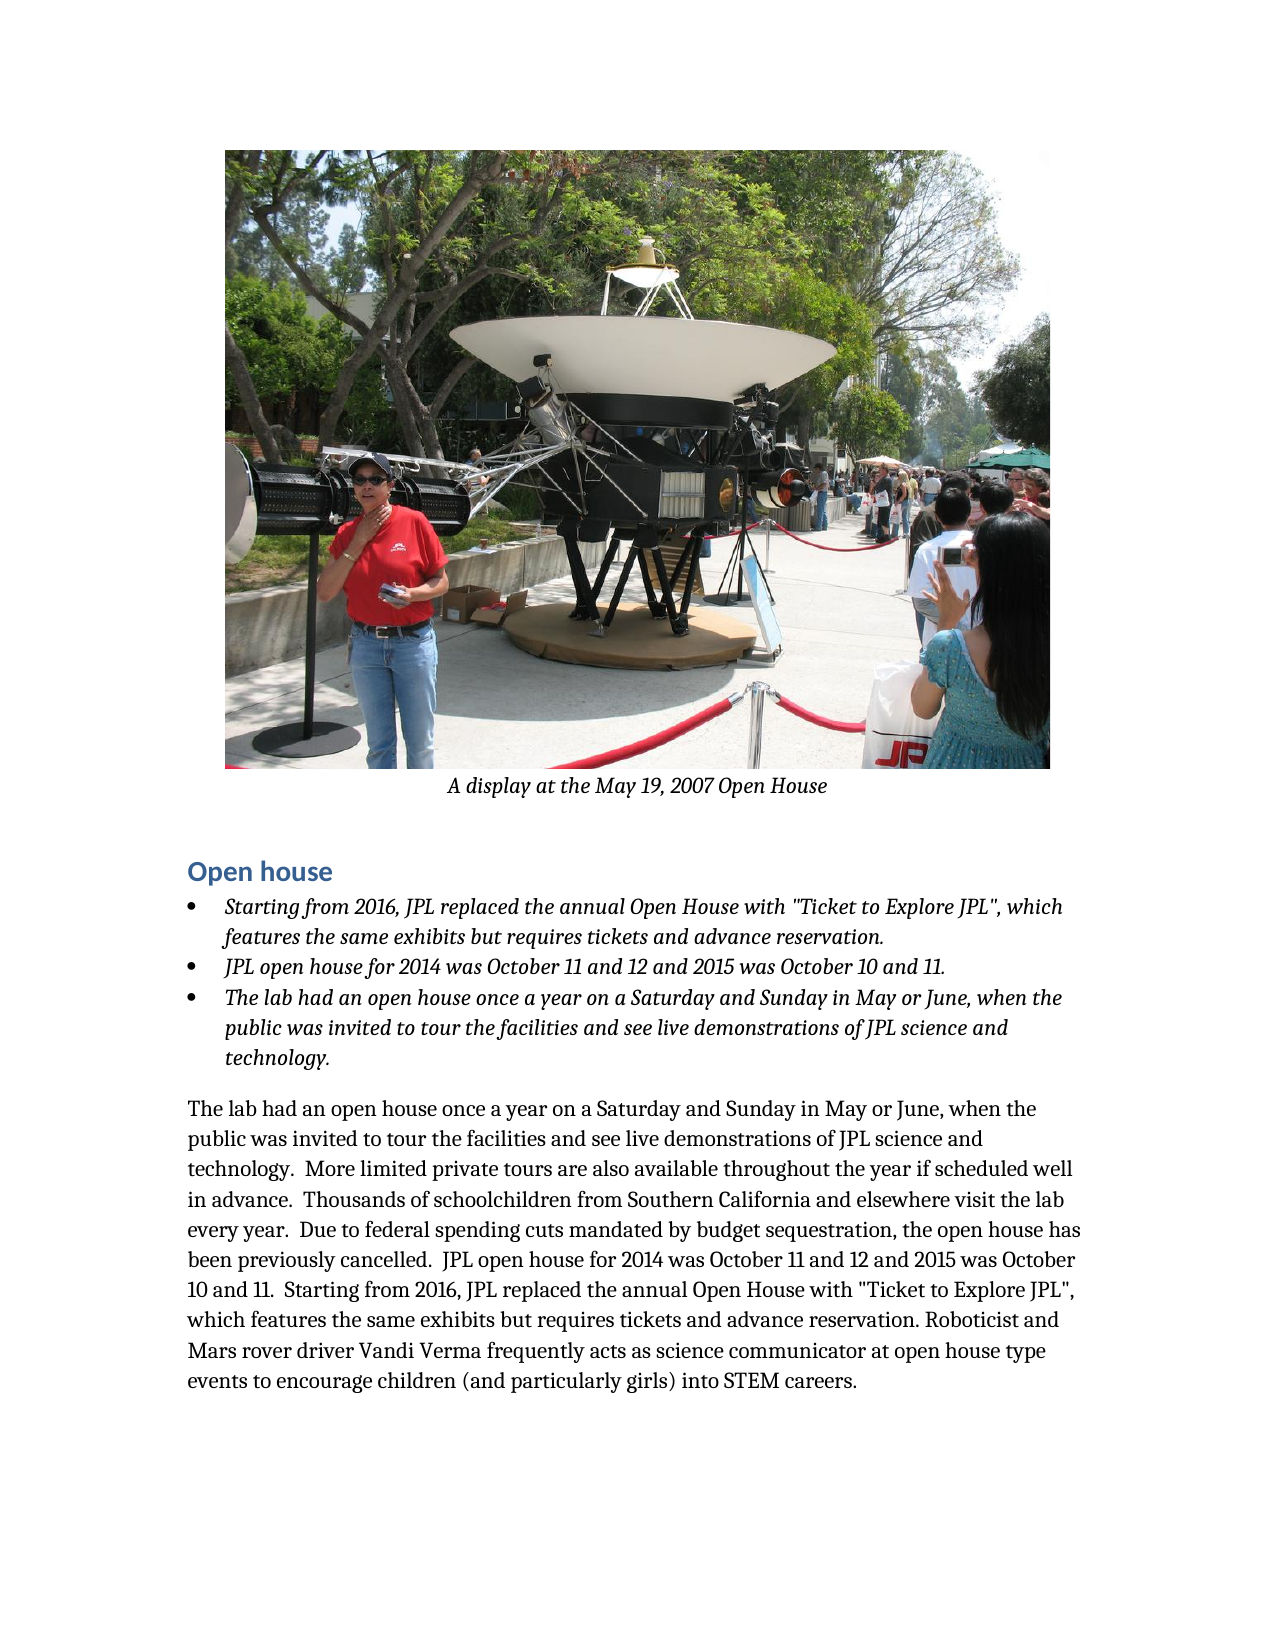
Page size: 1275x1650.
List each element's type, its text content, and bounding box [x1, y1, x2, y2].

list The lab had an open house once a year on a Saturday and Sunday in May or June, when the public was invited to tour the facilities and see live demonstrations of JPL science and technology. [187, 984, 1087, 1071]
picture [225, 150, 1050, 769]
text A display at the May 19, 2007 Open House [187, 150, 1087, 799]
list Starting from 2016, JPL replaced the annual Open House with "Ticket to Explore JPL", which features the same exhibits but requires tickets and advance reservation. [187, 894, 1087, 950]
subtitle Open house [187, 853, 1087, 888]
text The lab had an open house once a year on a Saturday and Sunday in May or June, when the public was invited to tour the facilities and see live demonstrations of JPL science and technology. More limited private tours are also available throughout the year if scheduled well in advance. Thousands of schoolchildren from Southern California and elsewhere visit the lab every year. Due to federal spending cuts mandated by budget sequestration, the open house has been previously cancelled. JPL open house for 2014 was October 11 and 12 and 2015 was October 10 and 11. Starting from 2016, JPL replaced the annual Open House with "Ticket to Explore JPL", which features the same exhibits but requires tickets and advance reservation. Roboticist and Mars rover driver Vandi Verma frequently acts as science communicator at open house type events to encourage children (and particularly girls) into STEM careers. [187, 1096, 1087, 1394]
list JPL open house for 2014 was October 11 and 12 and 2015 was October 10 and 11. [187, 954, 1087, 981]
